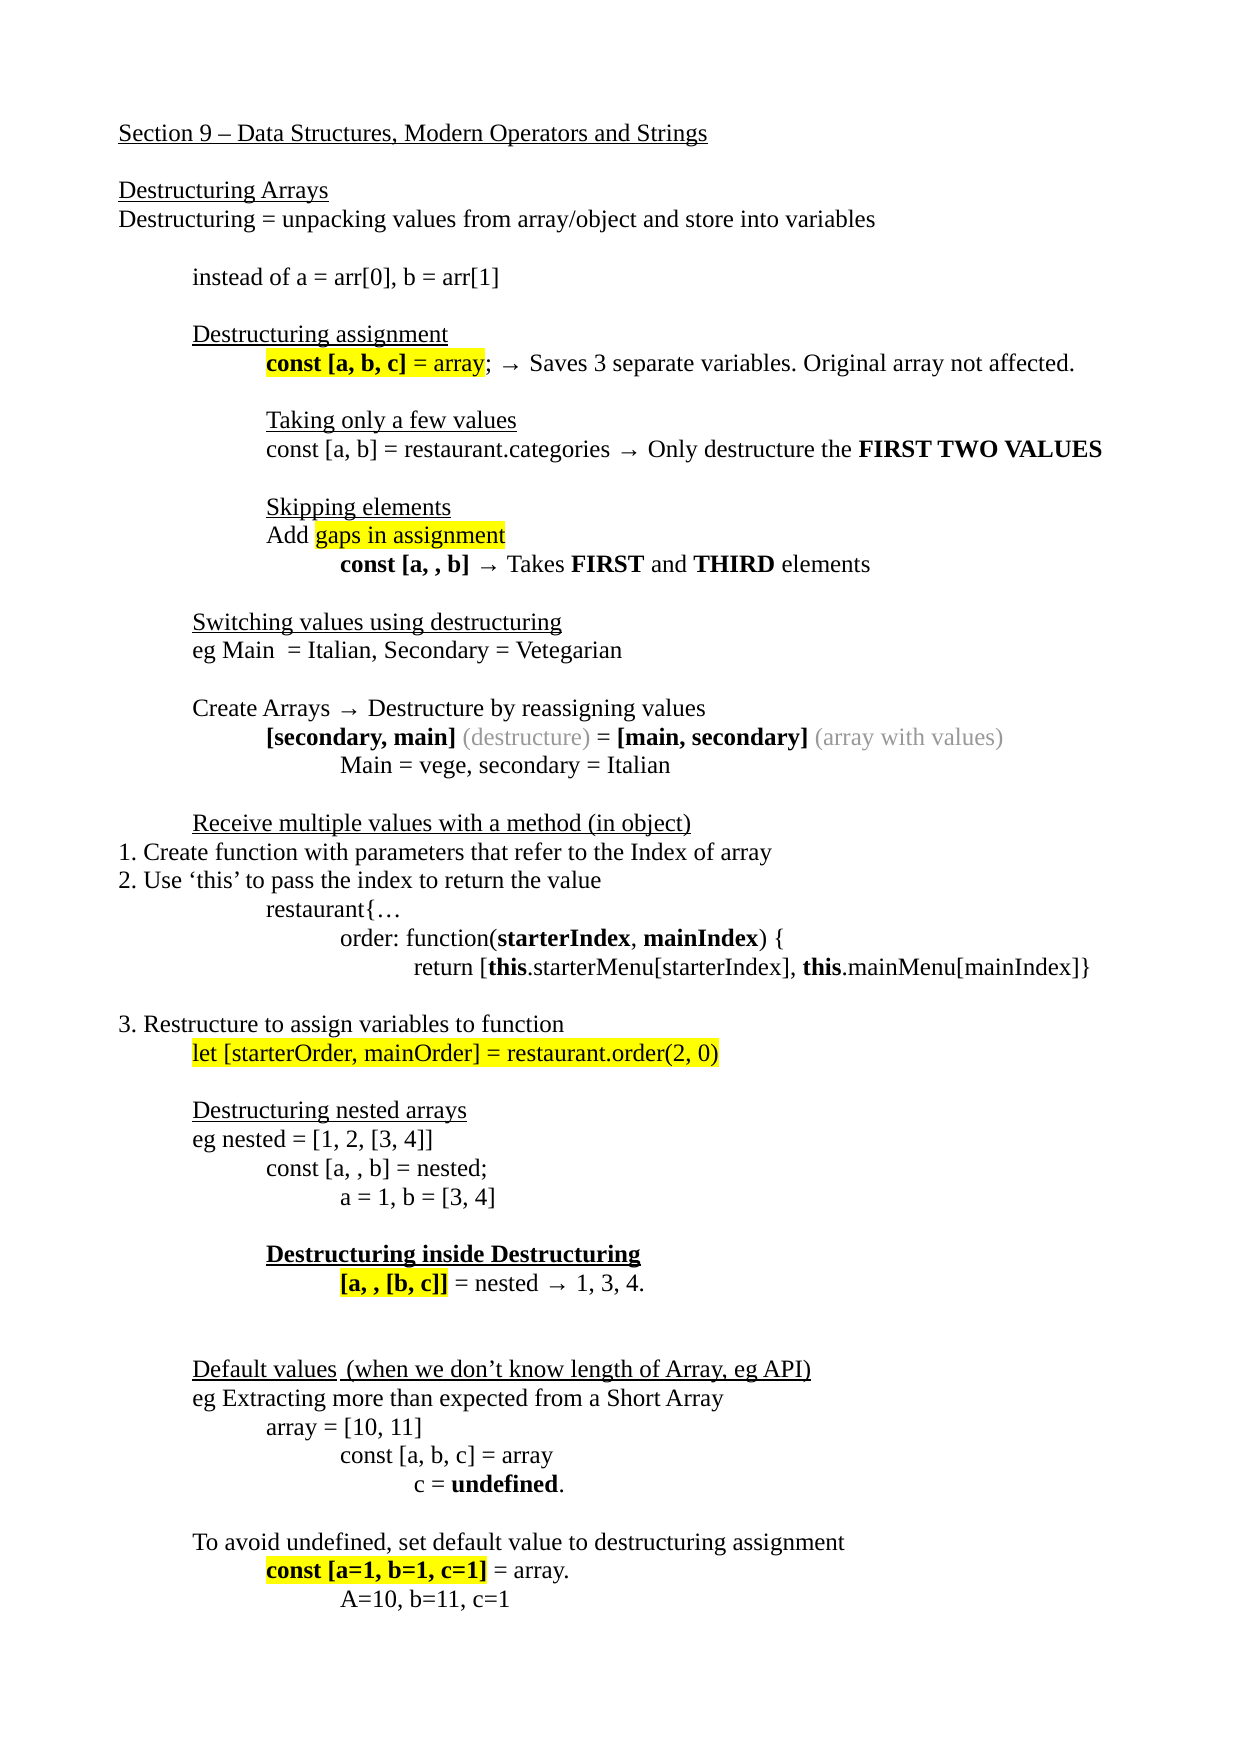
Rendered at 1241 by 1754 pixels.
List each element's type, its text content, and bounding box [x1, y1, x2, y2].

text a = 1, b = [3, 4] [118, 1182, 1122, 1211]
text const [a, , b] = nested; [118, 1153, 1122, 1182]
text restaurant{… [118, 894, 1122, 923]
text Taking only a few values [118, 406, 1122, 434]
text let [starterOrder, mainOrder] = restaurant.order(2, 0) [118, 1038, 1122, 1067]
text const [a, b] = restaurant.categories → Only destructure the FIRST TWO VALUES [118, 434, 1122, 463]
text instead of a = arr[0], b = arr[1] [118, 262, 1122, 291]
text const [a, b, c] = array [118, 1441, 1122, 1469]
text Destructuring Arrays [118, 176, 1122, 204]
text Skipping elements [118, 492, 1122, 521]
text Section 9 – Data Structures, Modern Operators and Strings [118, 118, 1122, 147]
text 2. Use ‘this’ to pass the index to return the value [118, 866, 1122, 894]
text eg Main = Italian, Secondary = Vetegarian [118, 636, 1122, 664]
text order: function(starterIndex, mainIndex) { [118, 923, 1122, 952]
text [secondary, main] (destructure) = [main, secondary] (array with values) [118, 722, 1122, 751]
text const [a, b, c] = array; → Saves 3 separate variables. Original array not affected. [118, 348, 1122, 377]
text Default values (when we don’t know length of Array, eg API) [118, 1354, 1122, 1383]
text c = undefined. [118, 1469, 1122, 1498]
text const [a, , b] → Takes FIRST and THIRD elements [118, 549, 1122, 578]
text Switching values using destructuring [118, 607, 1122, 636]
text Destructuring nested arrays [118, 1096, 1122, 1124]
text eg Extracting more than expected from a Short Array [118, 1383, 1122, 1412]
text [a, , [b, c]] = nested → 1, 3, 4. [118, 1268, 1122, 1297]
text array = [10, 11] [118, 1412, 1122, 1441]
text To avoid undefined, set default value to destructuring assignment [118, 1527, 1122, 1556]
text 3. Restructure to assign variables to function [118, 1009, 1122, 1038]
text Destructuring = unpacking values from array/object and store into variables [118, 204, 1122, 233]
text return [this.starterMenu[starterIndex], this.mainMenu[mainIndex]} [118, 952, 1122, 981]
text Receive multiple values with a method (in object) [118, 808, 1122, 837]
text const [a=1, b=1, c=1] = array. [118, 1556, 1122, 1584]
text A=10, b=11, c=1 [118, 1584, 1122, 1613]
text Destructuring inside Destructuring [118, 1239, 1122, 1268]
text Main = vege, secondary = Italian [118, 751, 1122, 779]
text Destructuring assignment [118, 319, 1122, 348]
text Add gaps in assignment [118, 521, 1122, 549]
text eg nested = [1, 2, [3, 4]] [118, 1124, 1122, 1153]
text Create Arrays → Destructure by reassigning values [118, 693, 1122, 722]
text 1. Create function with parameters that refer to the Index of array [118, 837, 1122, 866]
